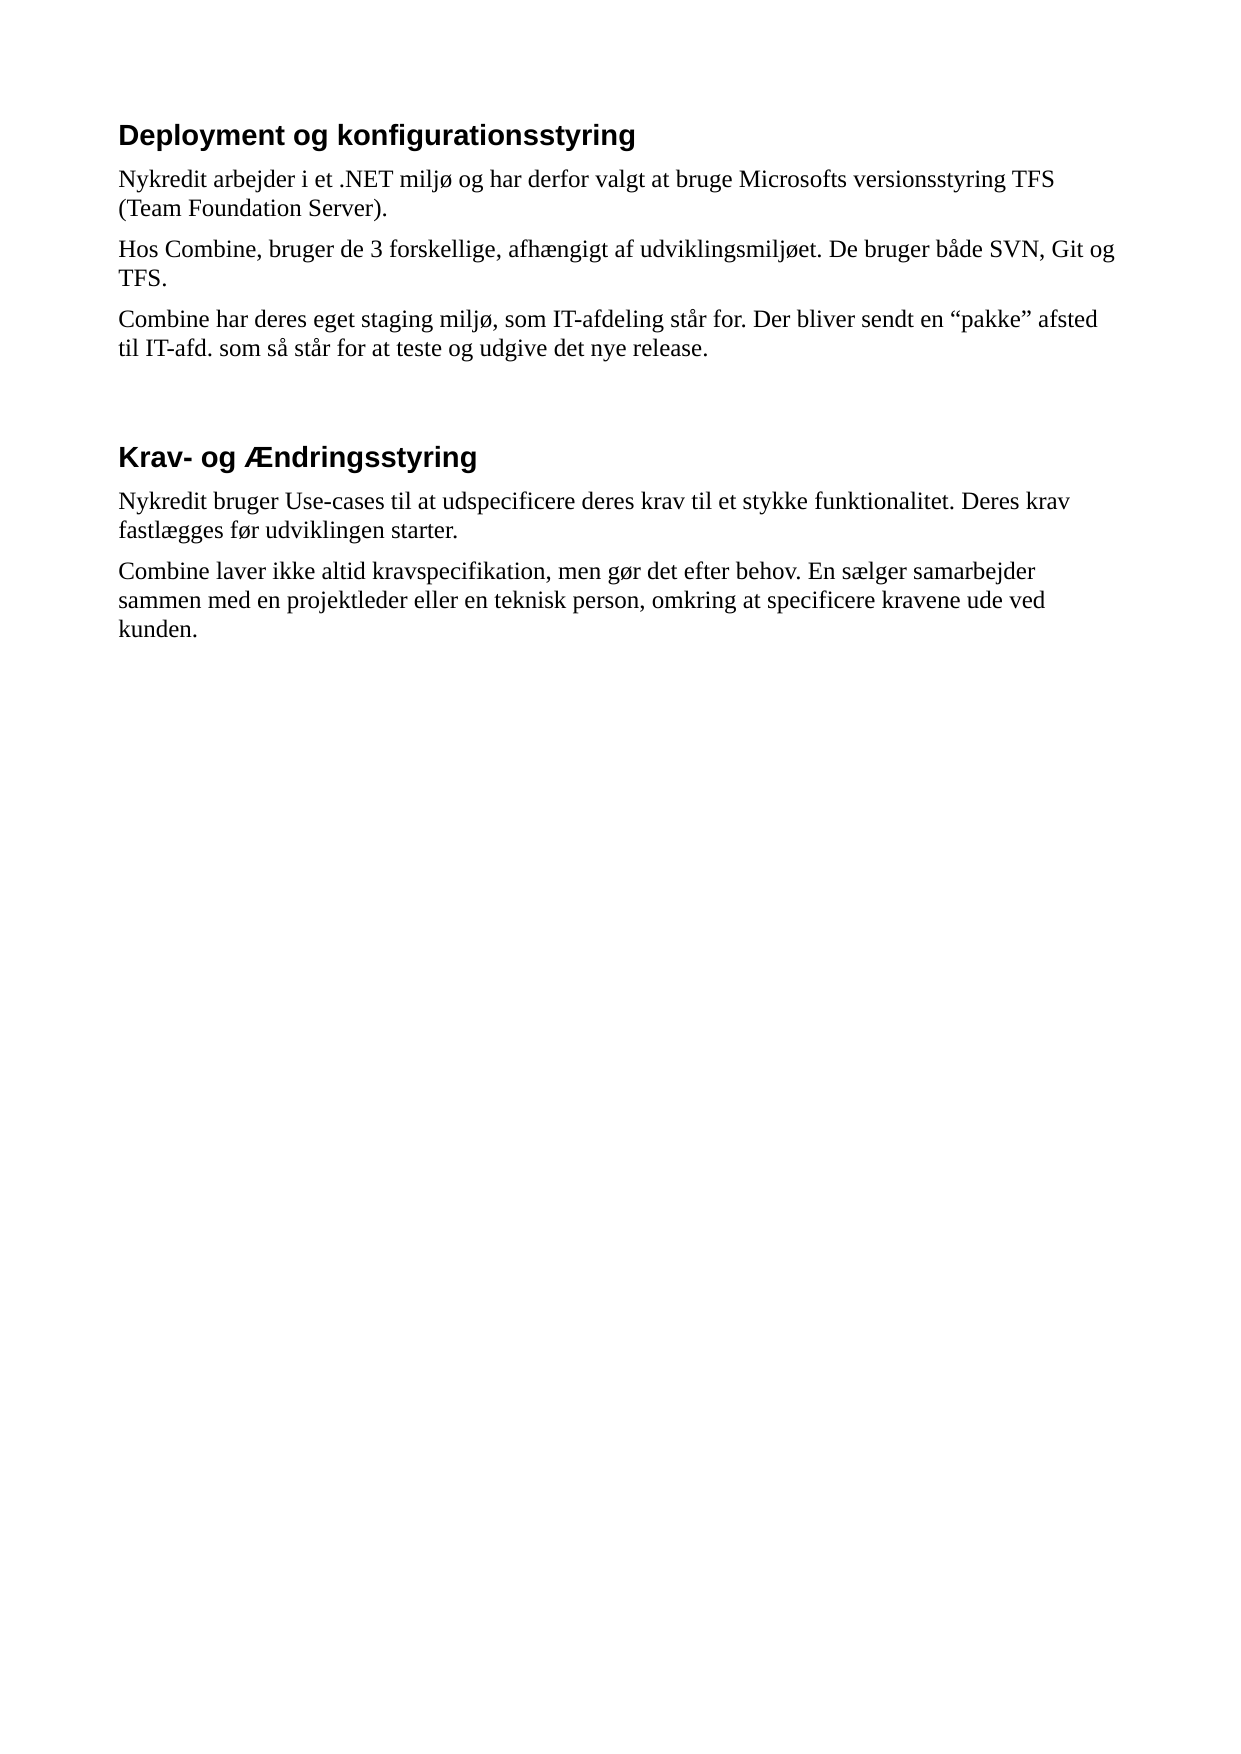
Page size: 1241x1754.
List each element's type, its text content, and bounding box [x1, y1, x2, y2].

subtitle Krav- og Ændringsstyring [118, 440, 1122, 474]
text Hos Combine, bruger de 3 forskellige, afhængigt af udviklingsmiljøet. De bruger både SVN, Git og TFS. [118, 234, 1122, 292]
text Combine laver ikke altid kravspecifikation, men gør det efter behov. En sælger samarbejder sammen med en projektleder eller en teknisk person, omkring at specificere kravene ude ved kunden. [118, 556, 1122, 643]
text Nykredit arbejder i et .NET miljø og har derfor valgt at bruge Microsofts versionsstyring TFS (Team Foundation Server). [118, 164, 1122, 222]
text Combine har deres eget staging miljø, som IT-afdeling står for. Der bliver sendt en “pakke” afsted til IT-afd. som så står for at teste og udgive det nye release. [118, 304, 1122, 362]
subtitle Deployment og konfigurationsstyring [118, 118, 1122, 152]
text Nykredit bruger Use-cases til at udspecificere deres krav til et stykke funktionalitet. Deres krav fastlægges før udviklingen starter. [118, 486, 1122, 544]
